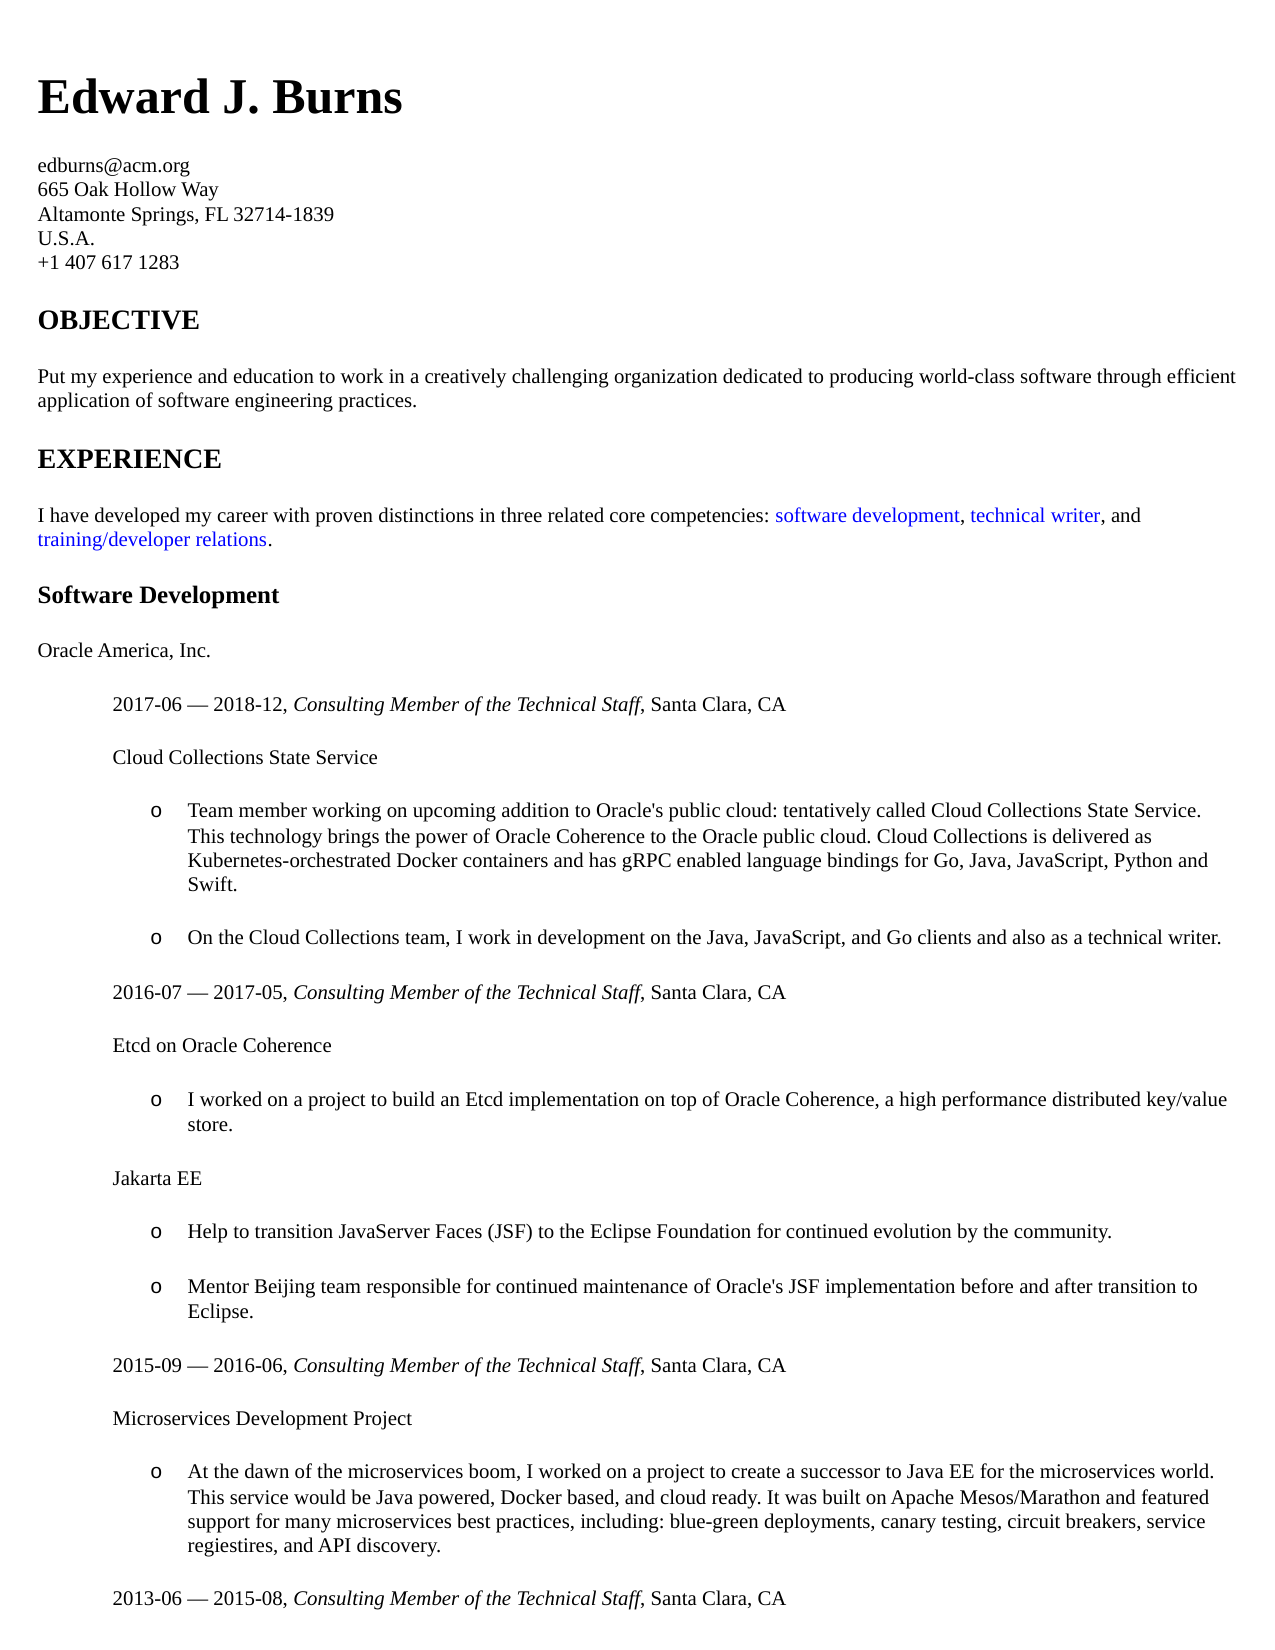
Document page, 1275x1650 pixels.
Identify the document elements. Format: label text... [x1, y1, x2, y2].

text Microservices Development Project [112, 1406, 1237, 1430]
list At the dawn of the microservices boom, I worked on a project to create a successor to Java EE for the microservices world. This service would be Java powered, Docker based, and cloud ready. It was built on Apache Mesos/Marathon and featured support for many microservices best practices, including: blue-green deployments, canary testing, circuit breakers, service regiestires, and API discovery. [150, 1459, 1237, 1557]
text Jakarta EE [112, 1166, 1237, 1189]
list I worked on a project to build an Etcd implementation on top of Oracle Coherence, a high performance distributed key/value store. [150, 1087, 1237, 1136]
text 2017-06 — 2018-12, Consulting Member of the Technical Staff, Santa Clara, CA [112, 692, 1237, 716]
text I have developed my career with proven distinctions in three related core competencies: software development, technical writer, and training/developer relations. [37, 503, 1237, 551]
text Put my experience and education to work in a creatively challenging organization dedicated to producing world-class software through efficient application of software engineering practices. [37, 364, 1237, 412]
list Help to transition JavaServer Faces (JSF) to the Eclipse Foundation for continued evolution by the community. [150, 1219, 1237, 1244]
list Team member working on upcoming addition to Oracle's public cloud: tentatively called Cloud Collections State Service. This technology brings the power of Oracle Coherence to the Oracle public cloud. Cloud Collections is delivered as Kubernetes-orchestrated Docker containers and has gRPC enabled language bindings for Go, Java, JavaScript, Python and Swift. [150, 798, 1237, 896]
subtitle EXPERIENCE [37, 442, 1237, 474]
text Oracle America, Inc. [37, 638, 1237, 662]
subtitle Software Development [37, 581, 1237, 609]
list Mentor Beijing team responsible for continued maintenance of Oracle's JSF implementation before and after transition to Eclipse. [150, 1274, 1237, 1323]
list On the Cloud Collections team, I work in development on the Java, JavaScript, and Go clients and also as a technical writer. [150, 925, 1237, 951]
text Etcd on Oracle Coherence [112, 1033, 1237, 1057]
text 2015-09 — 2016-06, Consulting Member of the Technical Staff, Santa Clara, CA [112, 1353, 1237, 1377]
subtitle edburns@acm.org 665 Oak Hollow Way Altamonte Springs, FL 32714-1839 U.S.A. +1 407 617 1283 [37, 153, 1237, 274]
text Cloud Collections State Service [112, 745, 1237, 769]
text 2013-06 — 2015-08, Consulting Member of the Technical Staff, Santa Clara, CA [112, 1586, 1237, 1610]
subtitle OBJECTIVE [37, 303, 1237, 335]
subtitle Edward J. Burns [37, 67, 1237, 124]
text 2016-07 — 2017-05, Consulting Member of the Technical Staff, Santa Clara, CA [112, 980, 1237, 1004]
